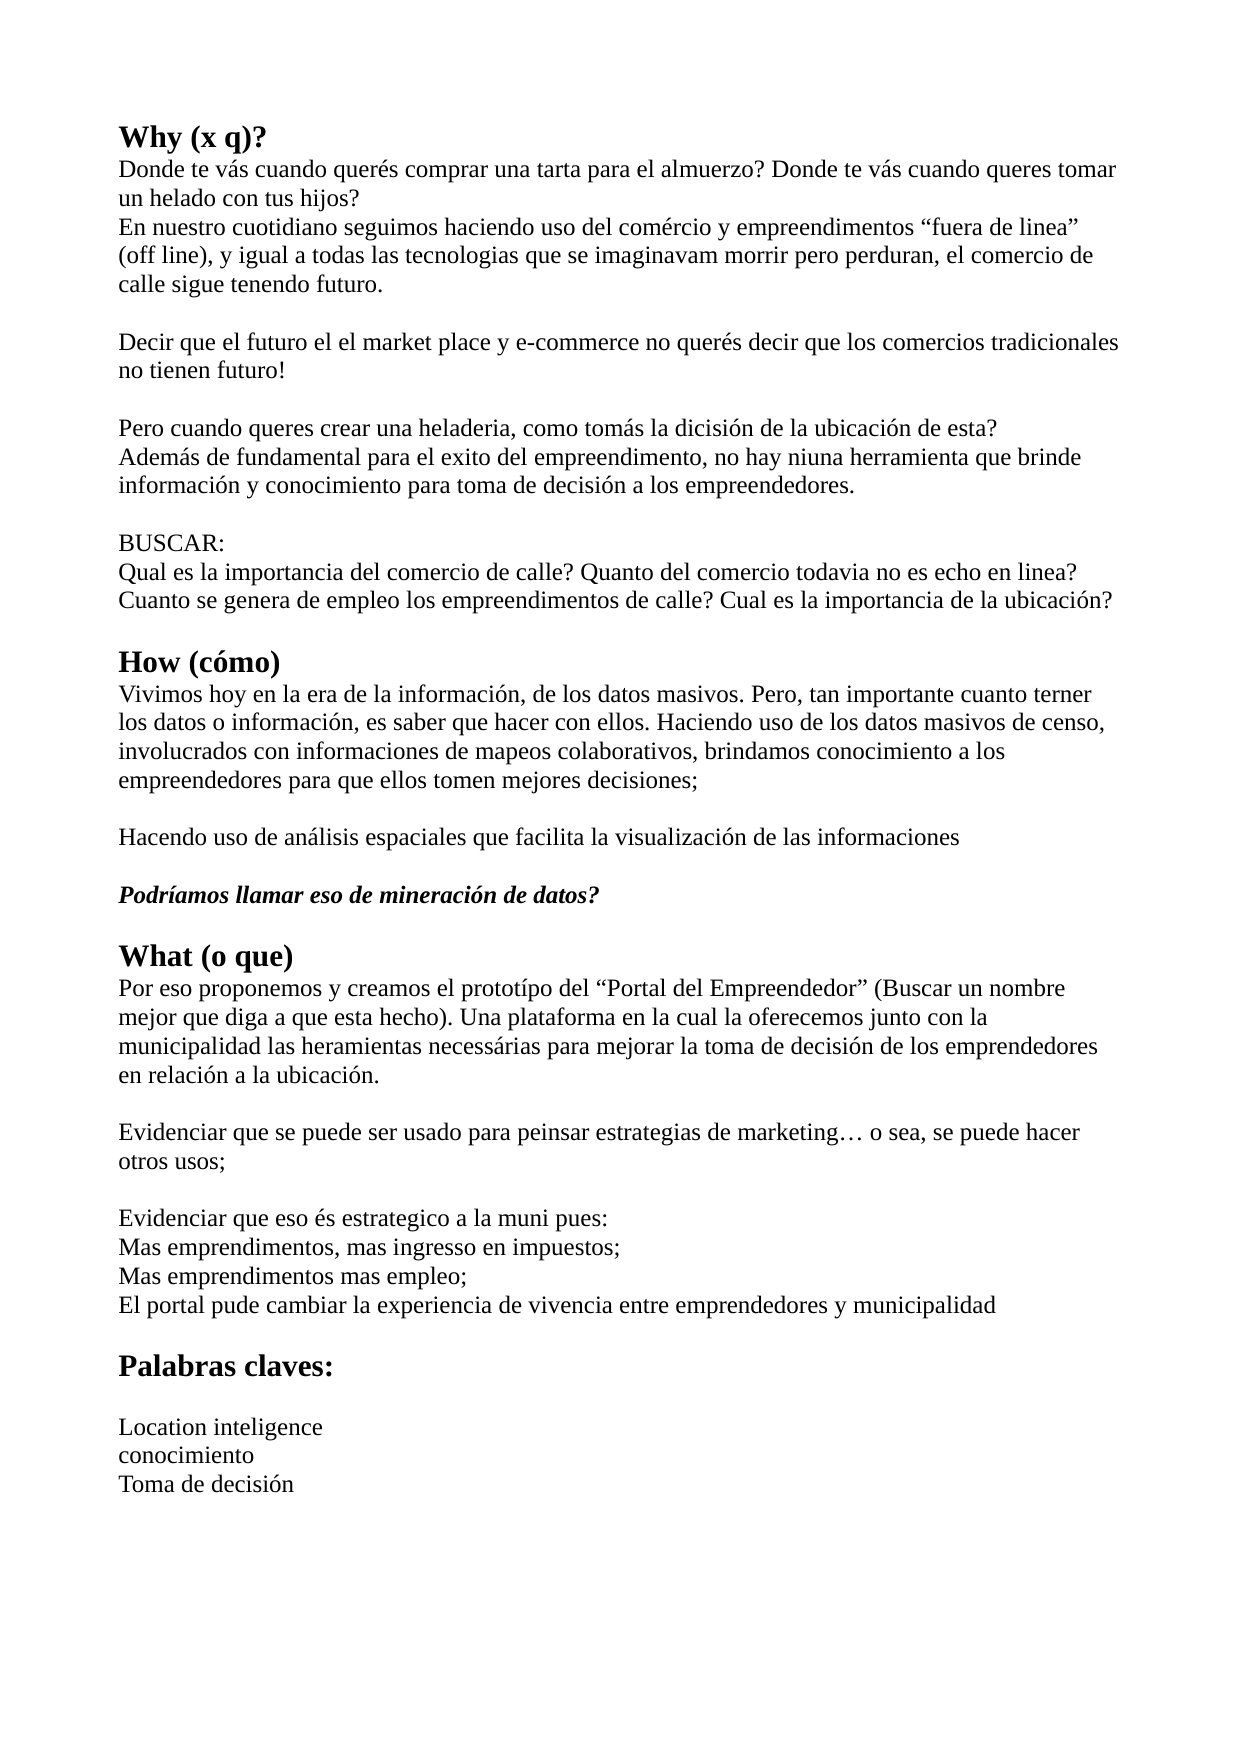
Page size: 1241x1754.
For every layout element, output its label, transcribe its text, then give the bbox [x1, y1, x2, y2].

text Vivimos hoy en la era de la información, de los datos masivos. Pero, tan importante cuanto terner los datos o información, es saber que hacer con ellos. Haciendo uso de los datos masivos de censo, involucrados con informaciones de mapeos colaborativos, brindamos conocimiento a los empreendedores para que ellos tomen mejores decisiones; [118, 679, 1122, 794]
text Evidenciar que eso és estrategico a la muni pues: [118, 1203, 1122, 1232]
text Donde te vás cuando querés comprar una tarta para el almuerzo? Donde te vás cuando queres tomar un helado con tus hijos? [118, 154, 1122, 212]
text Why (x q)? [118, 118, 1122, 154]
text How (cómo) [118, 643, 1122, 679]
text Hacendo uso de análisis espaciales que facilita la visualización de las informaciones [118, 822, 1122, 851]
text Pero cuando queres crear una heladeria, como tomás la dicisión de la ubicación de esta? [118, 413, 1122, 442]
text Podríamos llamar eso de mineración de datos? [118, 880, 1122, 909]
text conocimiento [118, 1441, 1122, 1469]
text Evidenciar que se puede ser usado para peinsar estrategias de marketing… o sea, se puede hacer otros usos; [118, 1117, 1122, 1175]
text Por eso proponemos y creamos el prototípo del “Portal del Empreendedor” (Buscar un nombre mejor que diga a que esta hecho). Una plataforma en la cual la oferecemos junto con la municipalidad las heramientas necessárias para mejorar la toma de decisión de los emprendedores en relación a la ubicación. [118, 973, 1122, 1088]
text En nuestro cuotidiano seguimos haciendo uso del comércio y empreendimentos “fuera de linea” (off line), y igual a todas las tecnologias que se imaginavam morrir pero perduran, el comercio de calle sigue tenendo futuro. [118, 212, 1122, 298]
text Qual es la importancia del comercio de calle? Quanto del comercio todavia no es echo en linea? [118, 557, 1122, 585]
text BUSCAR: [118, 528, 1122, 557]
text Location inteligence [118, 1412, 1122, 1441]
text Cuanto se genera de empleo los empreendimentos de calle? Cual es la importancia de la ubicación? [118, 585, 1122, 614]
text Mas emprendimentos, mas ingresso en impuestos; [118, 1232, 1122, 1261]
text Mas emprendimentos mas empleo; [118, 1261, 1122, 1290]
text El portal pude cambiar la experiencia de vivencia entre emprendedores y municipalidad [118, 1290, 1122, 1318]
text Decir que el futuro el el market place y e-commerce no querés decir que los comercios tradicionales no tienen futuro! [118, 327, 1122, 384]
text Palabras claves: [118, 1347, 1122, 1383]
text What (o que) [118, 937, 1122, 973]
text Además de fundamental para el exito del empreendimento, no hay niuna herramienta que brinde información y conocimiento para toma de decisión a los empreendedores. [118, 442, 1122, 499]
text Toma de decisión [118, 1469, 1122, 1498]
